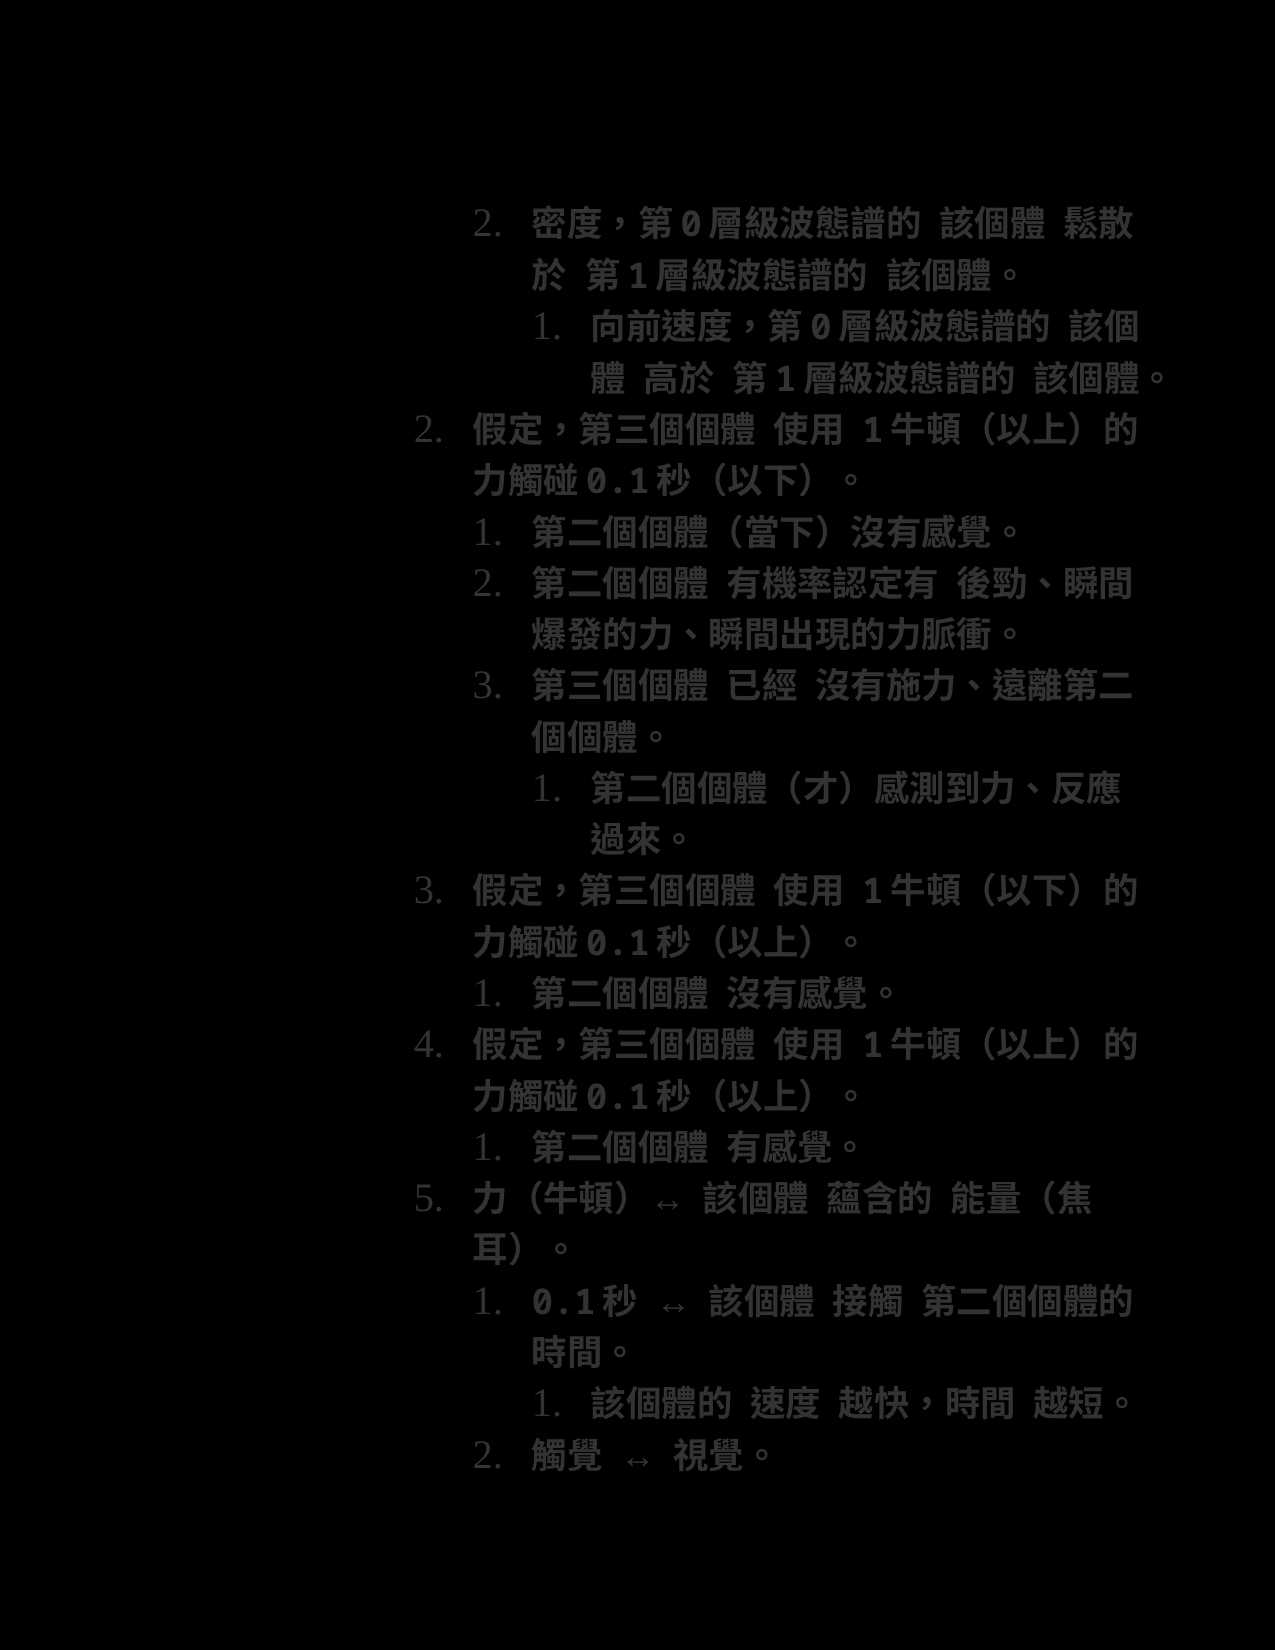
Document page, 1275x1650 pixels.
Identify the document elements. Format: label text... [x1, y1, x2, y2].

list 第二個個體（才）感測到力、反應過來。 [532, 760, 1157, 863]
list 力（牛頓）↔ 該個體 蘊含的 能量（焦耳）。 [413, 1171, 1157, 1273]
list 該個體的 速度 越快，時間 越短。 [532, 1376, 1157, 1427]
list 向前速度，第0層級波態譜的 該個體 高於 第1層級波態譜的 該個體。 [532, 298, 1157, 401]
list 0.1秒 ↔ 該個體 接觸 第二個個體的 時間。 [472, 1273, 1157, 1376]
list 假定，第三個個體 使用 1牛頓（以下）的力觸碰0.1秒（以上）。 [413, 863, 1157, 965]
list 觸覺 ↔ 視覺。 [472, 1427, 1157, 1478]
list 假定，第三個個體 使用 1牛頓（以上）的力觸碰0.1秒（以下）。 [413, 401, 1157, 504]
list 第二個個體 有感覺。 [472, 1119, 1157, 1171]
list 第三個個體 已經 沒有施力、遠離第二個個體。 [472, 658, 1157, 760]
list 第二個個體（當下）沒有感覺。 [472, 504, 1157, 555]
list 第二個個體 有機率認定有 後勁、瞬間爆發的力、瞬間出現的力脈衝。 [472, 555, 1157, 658]
list 第二個個體 沒有感覺。 [472, 965, 1157, 1017]
list 密度，第0層級波態譜的 該個體 鬆散於 第1層級波態譜的 該個體。 [472, 196, 1157, 298]
list 假定，第三個個體 使用 1牛頓（以上）的力觸碰0.1秒（以上）。 [413, 1017, 1157, 1119]
